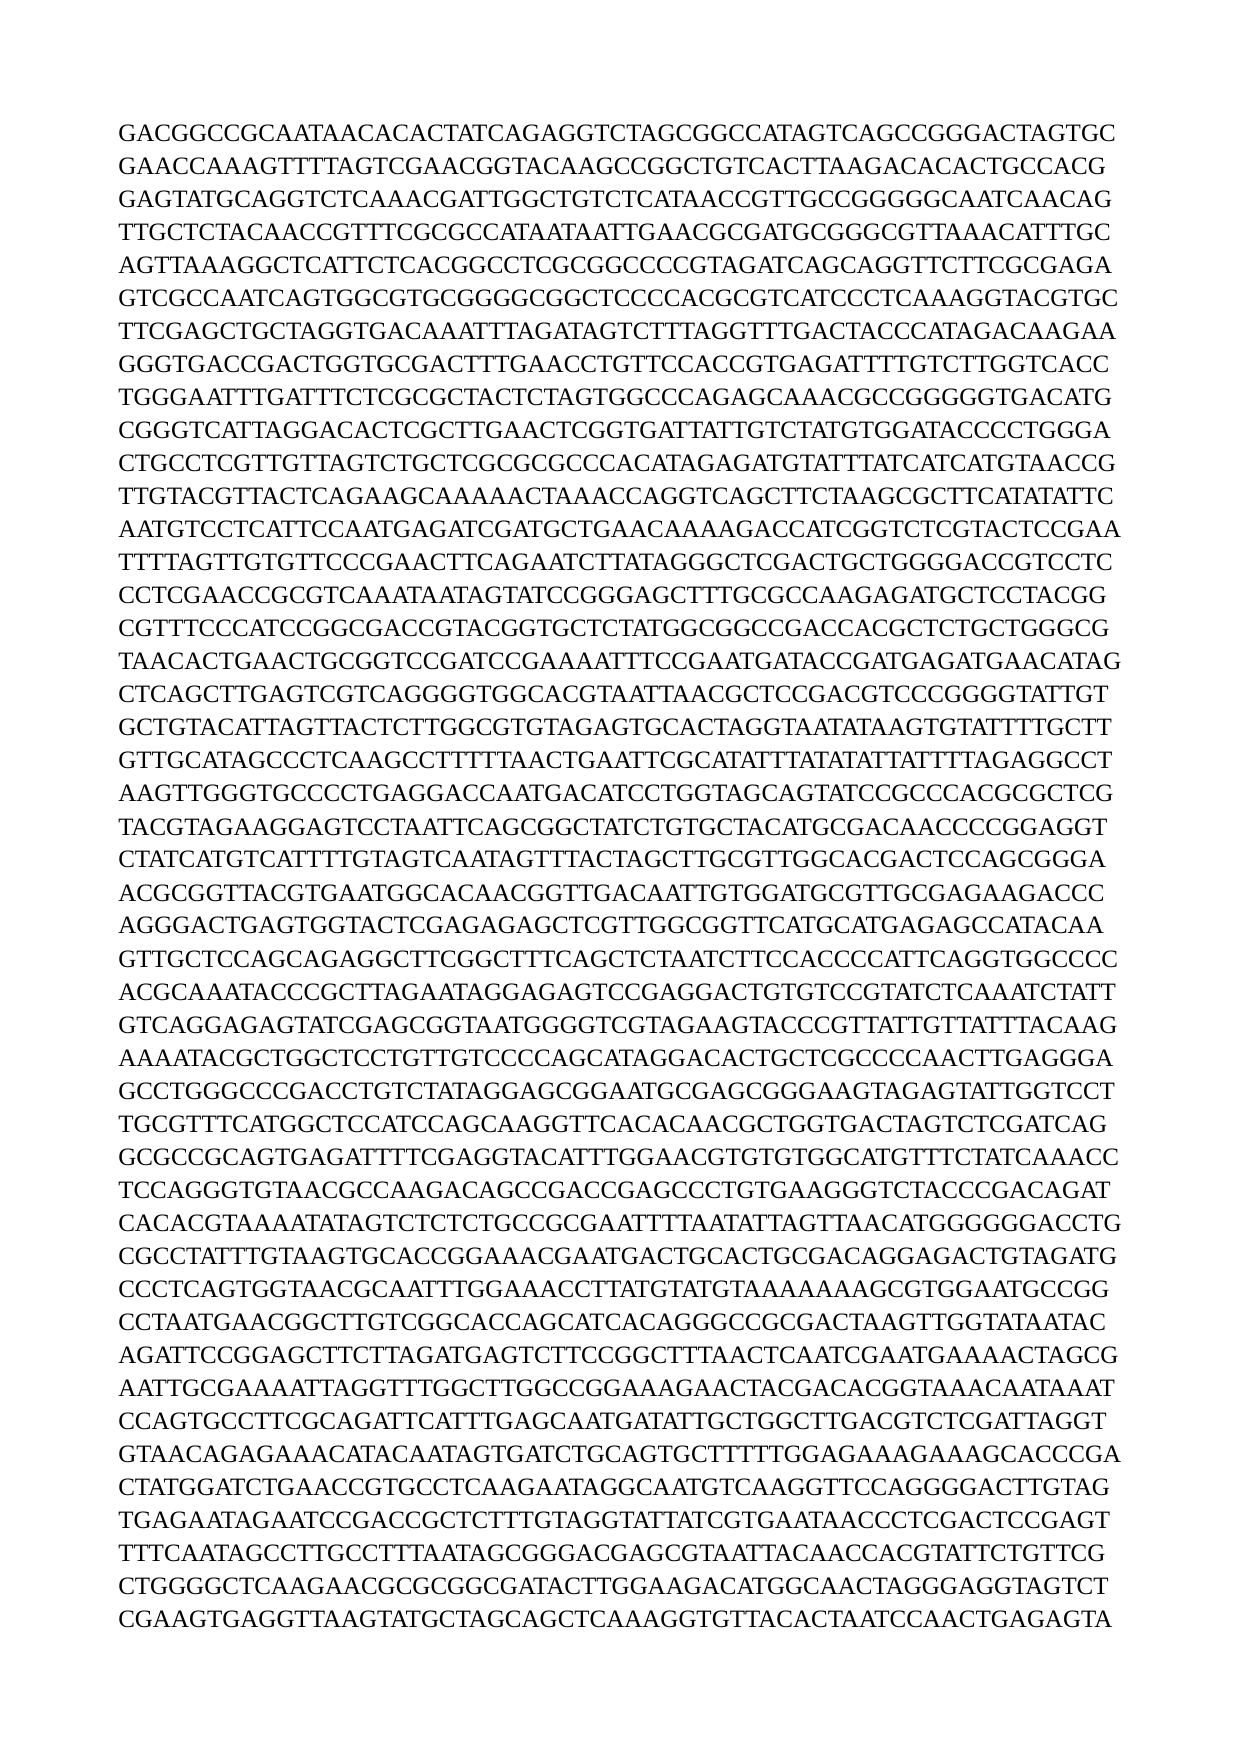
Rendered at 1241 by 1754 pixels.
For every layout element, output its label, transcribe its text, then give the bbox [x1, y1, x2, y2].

text GACGGCCGCAATAACACACTATCAGAGGTCTAGCGGCCATAGTCAGCCGGGACTAGTGCGAACCAAAGTTTTAGTCGAACGGTACAAGCCGGCTGTCACTTAAGACACACTGCCACGGAGTATGCAGGTCTCAAACGATTGGCTGTCTCATAACCGTTGCCGGGGGCAATCAACAGTTGCTCTACAACCGTTTCGCGCCATAATAATTGAACGCGATGCGGGCGTTAAACATTTGCAGTTAAAGGCTCATTCTCACGGCCTCGCGGCCCCGTAGATCAGCAGGTTCTTCGCGAGAGTCGCCAATCAGTGGCGTGCGGGGCGGCTCCCCACGCGTCATCCCTCAAAGGTACGTGCTTCGAGCTGCTAGGTGACAAATTTAGATAGTCTTTAGGTTTGACTACCCATAGACAAGAAGGGTGACCGACTGGTGCGACTTTGAACCTGTTCCACCGTGAGATTTTGTCTTGGTCACCTGGGAATTTGATTTCTCGCGCTACTCTAGTGGCCCAGAGCAAACGCCGGGGGTGACATGCGGGTCATTAGGACACTCGCTTGAACTCGGTGATTATTGTCTATGTGGATACCCCTGGGACTGCCTCGTTGTTAGTCTGCTCGCGCGCCCACATAGAGATGTATTTATCATCATGTAACCGTTGTACGTTACTCAGAAGCAAAAACTAAACCAGGTCAGCTTCTAAGCGCTTCATATATTCAATGTCCTCATTCCAATGAGATCGATGCTGAACAAAAGACCATCGGTCTCGTACTCCGAATTTTAGTTGTGTTCCCGAACTTCAGAATCTTATAGGGCTCGACTGCTGGGGACCGTCCTCCCTCGAACCGCGTCAAATAATAGTATCCGGGAGCTTTGCGCCAAGAGATGCTCCTACGGCGTTTCCCATCCGGCGACCGTACGGTGCTCTATGGCGGCCGACCACGCTCTGCTGGGCGTAACACTGAACTGCGGTCCGATCCGAAAATTTCCGAATGATACCGATGAGATGAACATAGCTCAGCTTGAGTCGTCAGGGGTGGCACGTAATTAACGCTCCGACGTCCCGGGGTATTGTGCTGTACATTAGTTACTCTTGGCGTGTAGAGTGCACTAGGTAATATAAGTGTATTTTGCTTGTTGCATAGCCCTCAAGCCTTTTTAACTGAATTCGCATATTTATATATTATTTTAGAGGCCTAAGTTGGGTGCCCCTGAGGACCAATGACATCCTGGTAGCAGTATCCGCCCACGCGCTCGTACGTAGAAGGAGTCCTAATTCAGCGGCTATCTGTGCTACATGCGACAACCCCGGAGGTCTATCATGTCATTTTGTAGTCAATAGTTTACTAGCTTGCGTTGGCACGACTCCAGCGGGAACGCGGTTACGTGAATGGCACAACGGTTGACAATTGTGGATGCGTTGCGAGAAGACCCAGGGACTGAGTGGTACTCGAGAGAGCTCGTTGGCGGTTCATGCATGAGAGCCATACAAGTTGCTCCAGCAGAGGCTTCGGCTTTCAGCTCTAATCTTCCACCCCATTCAGGTGGCCCCACGCAAATACCCGCTTAGAATAGGAGAGTCCGAGGACTGTGTCCGTATCTCAAATCTATTGTCAGGAGAGTATCGAGCGGTAATGGGGTCGTAGAAGTACCCGTTATTGTTATTTACAAGAAAATACGCTGGCTCCTGTTGTCCCCAGCATAGGACACTGCTCGCCCCAACTTGAGGGAGCCTGGGCCCGACCTGTCTATAGGAGCGGAATGCGAGCGGGAAGTAGAGTATTGGTCCTTGCGTTTCATGGCTCCATCCAGCAAGGTTCACACAACGCTGGTGACTAGTCTCGATCAGGCGCCGCAGTGAGATTTTCGAGGTACATTTGGAACGTGTGTGGCATGTTTCTATCAAACCTCCAGGGTGTAACGCCAAGACAGCCGACCGAGCCCTGTGAAGGGTCTACCCGACAGATCACACGTAAAATATAGTCTCTCTGCCGCGAATTTTAATATTAGTTAACATGGGGGGACCTGCGCCTATTTGTAAGTGCACCGGAAACGAATGACTGCACTGCGACAGGAGACTGTAGATGCCCTCAGTGGTAACGCAATTTGGAAACCTTATGTATGTAAAAAAAGCGTGGAATGCCGGCCTAATGAACGGCTTGTCGGCACCAGCATCACAGGGCCGCGACTAAGTTGGTATAATACAGATTCCGGAGCTTCTTAGATGAGTCTTCCGGCTTTAACTCAATCGAATGAAAACTAGCGAATTGCGAAAATTAGGTTTGGCTTGGCCGGAAAGAACTACGACACGGTAAACAATAAATCCAGTGCCTTCGCAGATTCATTTGAGCAATGATATTGCTGGCTTGACGTCTCGATTAGGTGTAACAGAGAAACATACAATAGTGATCTGCAGTGCTTTTTGGAGAAAGAAAGCACCCGACTATGGATCTGAACCGTGCCTCAAGAATAGGCAATGTCAAGGTTCCAGGGGACTTGTAGTGAGAATAGAATCCGACCGCTCTTTGTAGGTATTATCGTGAATAACCCTCGACTCCGAGTTTTCAATAGCCTTGCCTTTAATAGCGGGACGAGCGTAATTACAACCACGTATTCTGTTCGCTGGGGCTCAAGAACGCGCGGCGATACTTGGAAGACATGGCAACTAGGGAGGTAGTCTCGAAGTGAGGTTAAGTATGCTAGCAGCTCAAAGGTGTTACACTAATCCAACTGAGAGTA [118, 118, 1122, 1633]
